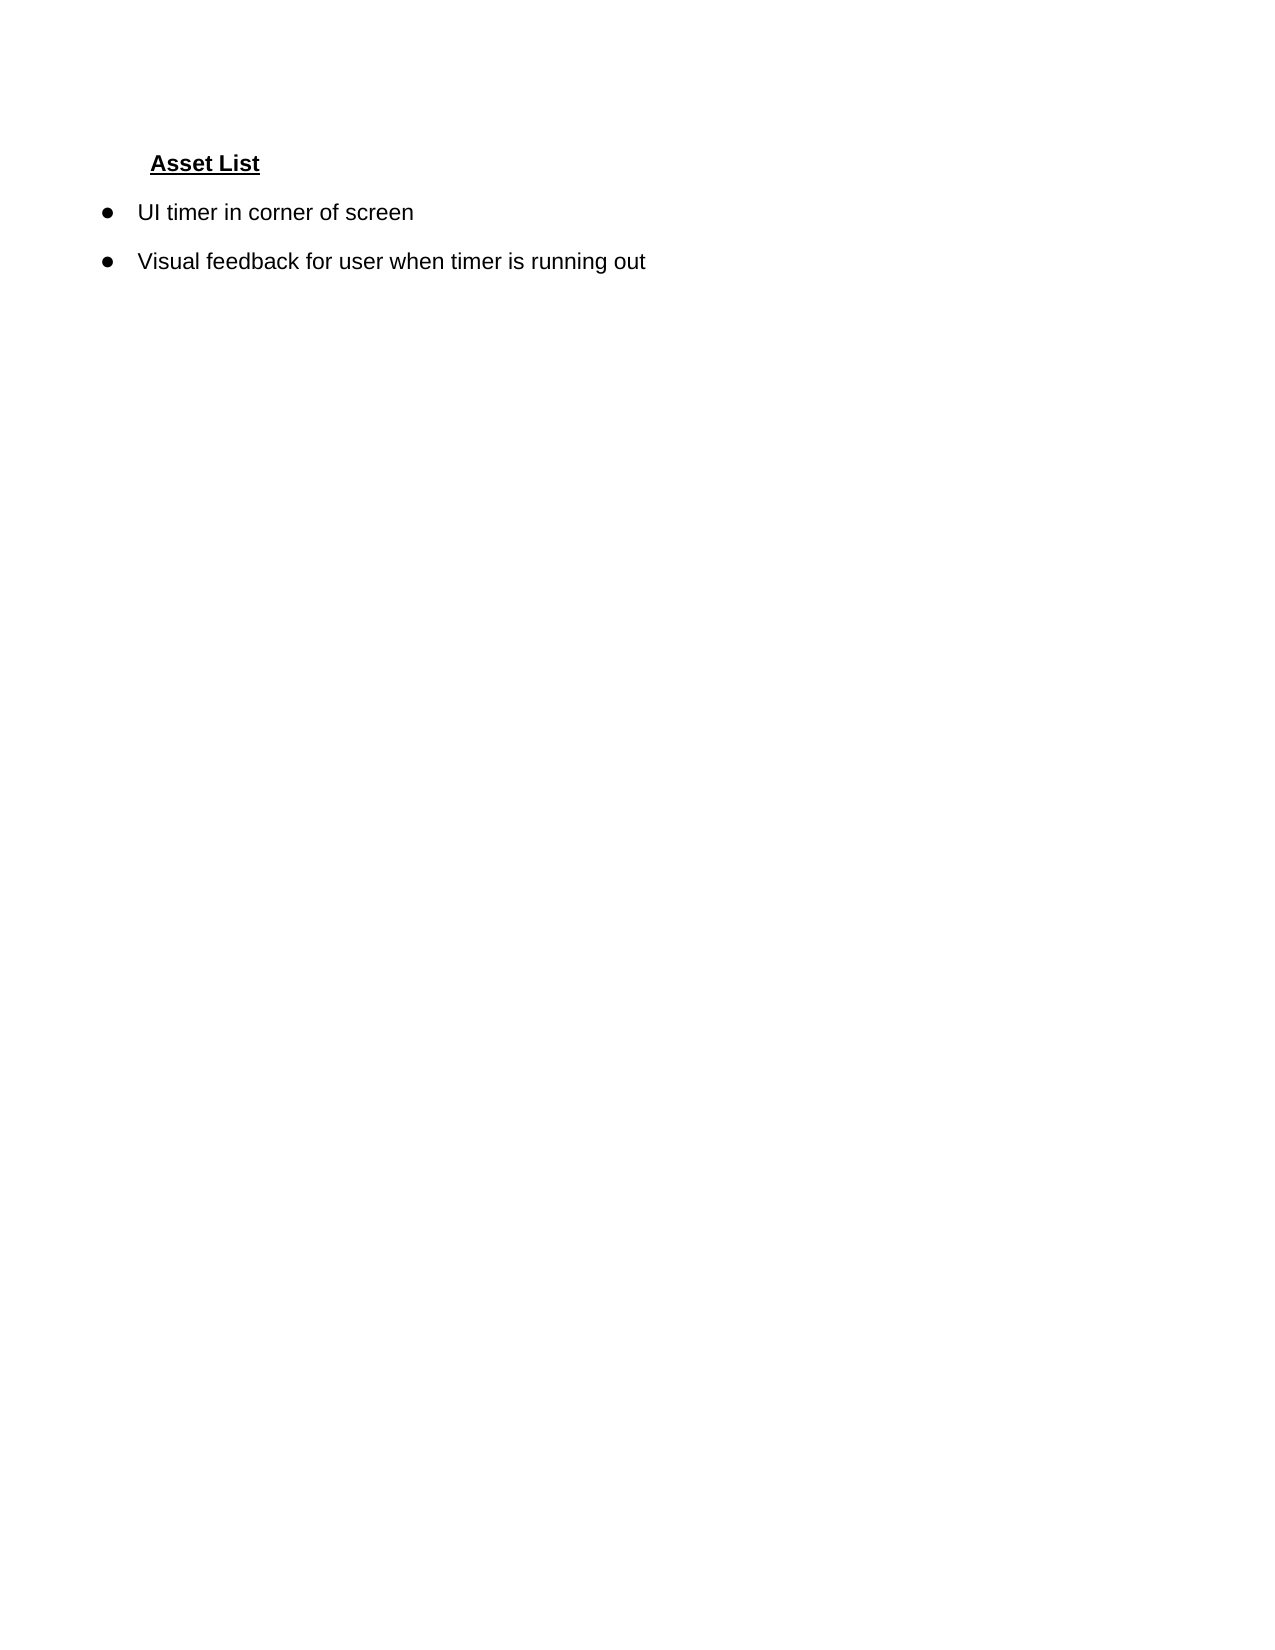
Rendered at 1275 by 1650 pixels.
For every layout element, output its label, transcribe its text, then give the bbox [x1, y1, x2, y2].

list UI timer in corner of screen [100, 197, 1275, 226]
subtitle Asset List [150, 150, 1275, 176]
list Visual feedback for user when timer is running out [100, 246, 1275, 275]
